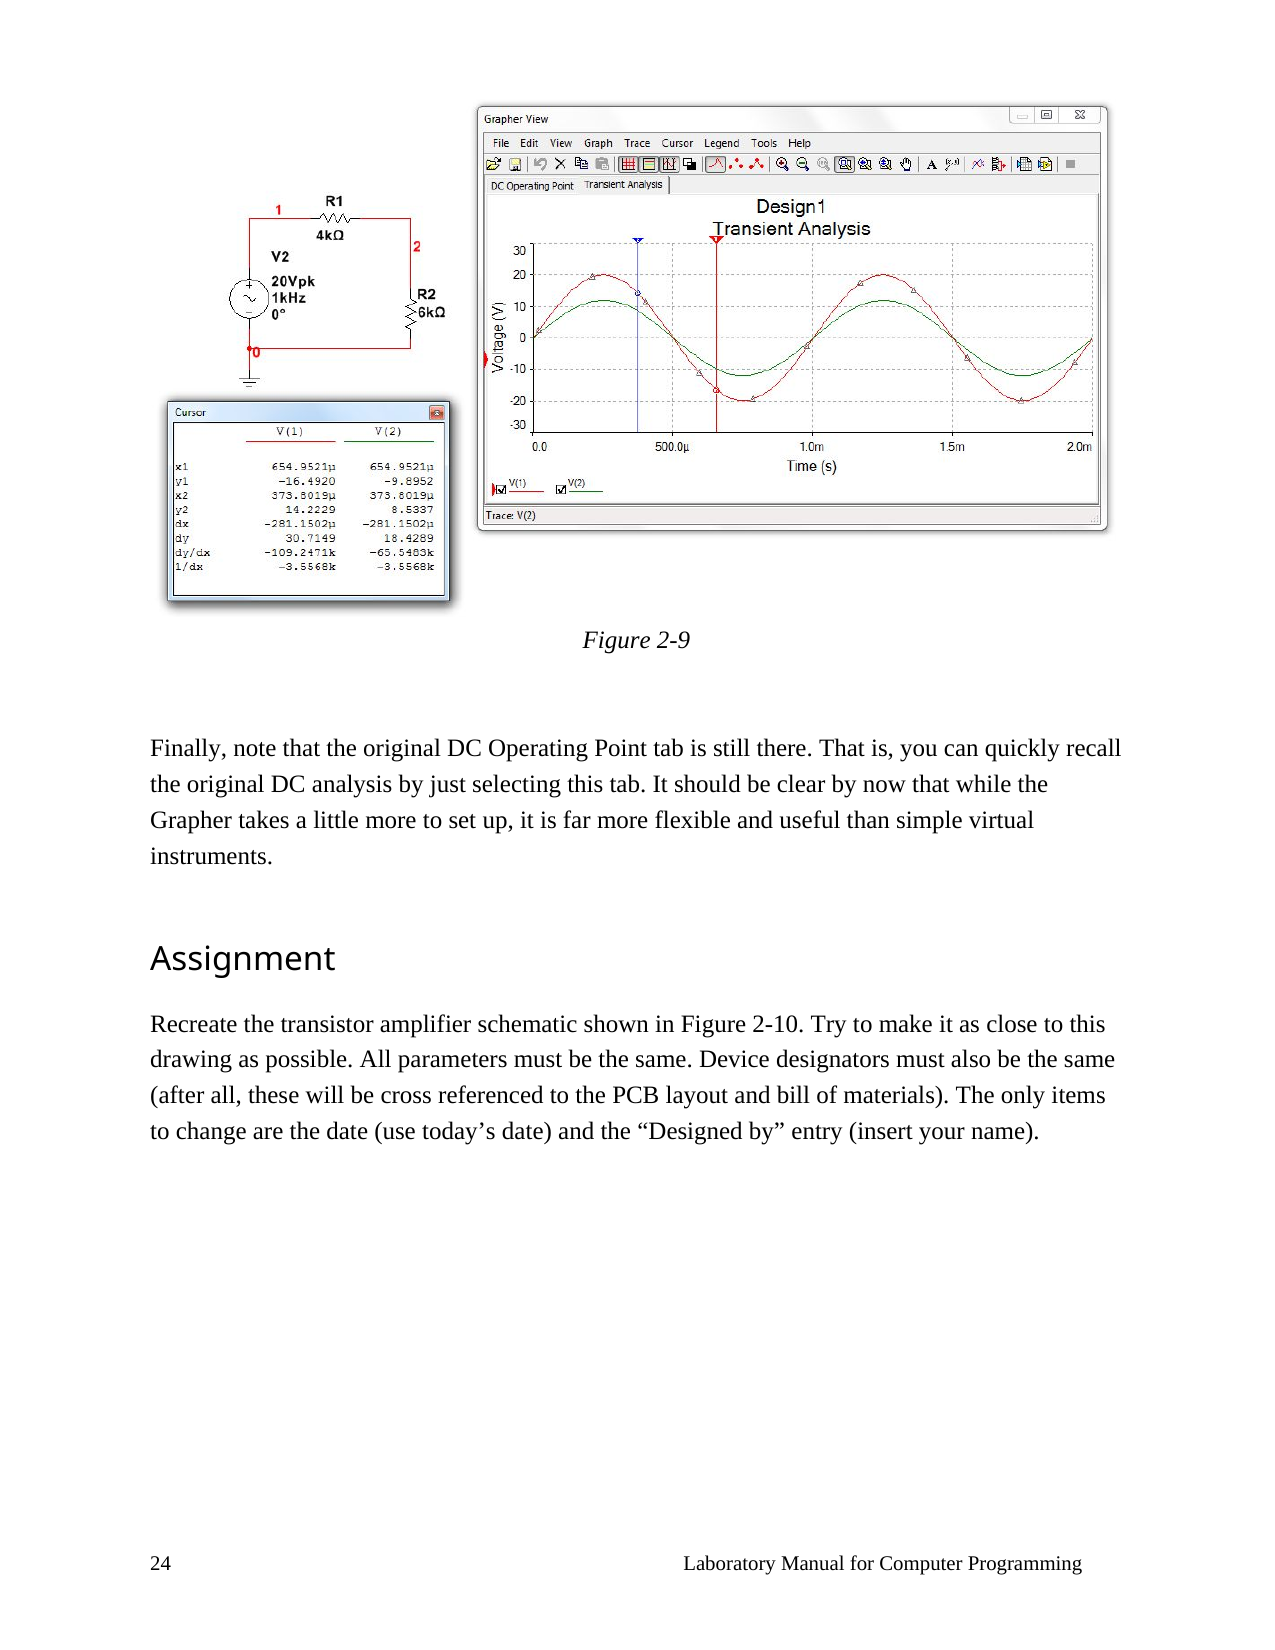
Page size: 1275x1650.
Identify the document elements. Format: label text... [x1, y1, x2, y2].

text Assignment [150, 934, 1125, 980]
text Finally, note that the original DC Operating Point tab is still there. That is, you can quickly recall the original DC analysis by just selecting this tab. It should be clear by now that while the Grapher takes a little more to set up, it is far more flexible and useful than simple virtual instruments. [150, 733, 1125, 870]
picture [151, 91, 1124, 617]
text Figure 2-9 [150, 625, 1125, 654]
text Recreate the transistor amplifier schematic shown in Figure 2-10. Try to make it as close to this drawing as possible. All parameters must be the same. Device designators must also be the same (after all, these will be cross referenced to the PCB layout and bill of materials). The only items to change are the date (use today’s date) and the “Designed by” entry (insert your name). [150, 1009, 1125, 1145]
